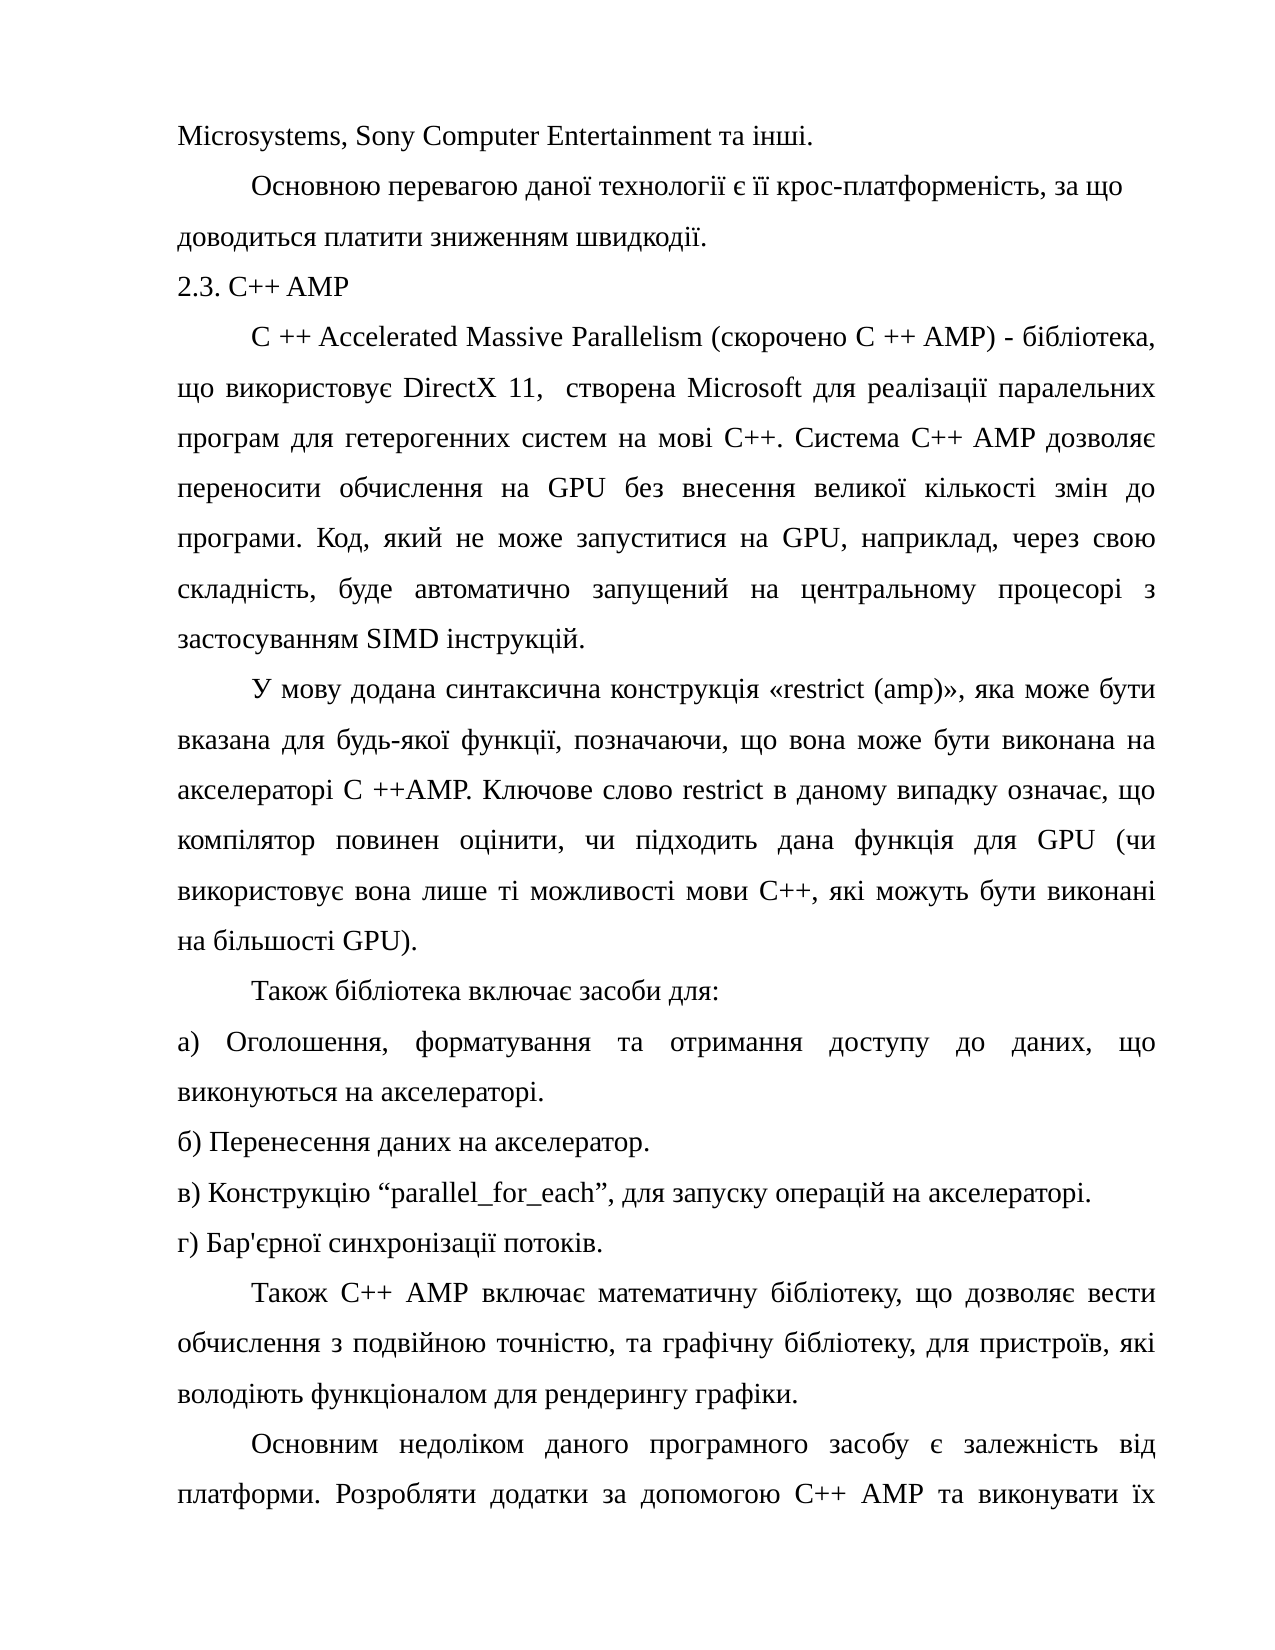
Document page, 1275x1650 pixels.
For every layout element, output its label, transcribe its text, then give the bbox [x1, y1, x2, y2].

text У мову додана синтаксична конструкція «restrict (amp)», яка може бути вказана для будь-якої функції, позначаючи, що вона може бути виконана на акселераторі C ++AMP. Ключове слово restrict в даному випадку означає, що компілятор повинен оцінити, чи підходить дана функція для GPU (чи використовує вона лише ті можливості мови C++, які можуть бути виконані на більшості GPU). [177, 672, 1157, 957]
text 2.3. C++ AMP [177, 269, 1157, 303]
text в) Конструкцію “parallel_for_each”, для запуску операцій на акселераторі. [177, 1175, 1157, 1208]
text Також С++ АМР включає математичну бібліотеку, що дозволяє вести обчислення з подвійною точністю, та графічну бібліотеку, для пристроїв, які володіють функціоналом для рендерингу графіки. [177, 1275, 1157, 1409]
text Основною перевагою даної технології є її крос-платформеність, за що доводиться платити зниженням швидкодії. [177, 168, 1157, 252]
text б) Перенесення даних на акселератор. [177, 1124, 1157, 1158]
text г) Бар'єрної синхронізації потоків. [177, 1225, 1157, 1258]
text Також бібліотека включає засоби для: [177, 973, 1157, 1007]
text а) Оголошення, форматування та отримання доступу до даних, що виконуються на акселераторі. [177, 1024, 1157, 1108]
text C ++ Accelerated Massive Parallelism (скорочено C ++ AMP) - бібліотека, що використовує DirectX 11, створена Microsoft для реалізації паралельних програм для гетерогенних систем на мові C++. Система C++ AMP дозволяє переносити обчислення на GPU без внесення великої кількості змін до програми. Код, який не може запуститися на GPU, наприклад, через свою складність, буде автоматично запущений на центральному процесорі з застосуванням SIMD інструкцій. [177, 319, 1157, 655]
text Основним недоліком даного програмного засобу є залежність від платформи. Розробляти додатки за допомогою С++ АМР та виконувати їх [177, 1426, 1157, 1510]
text Microsystems, Sony Computer Entertainment та інші. [177, 118, 1157, 152]
